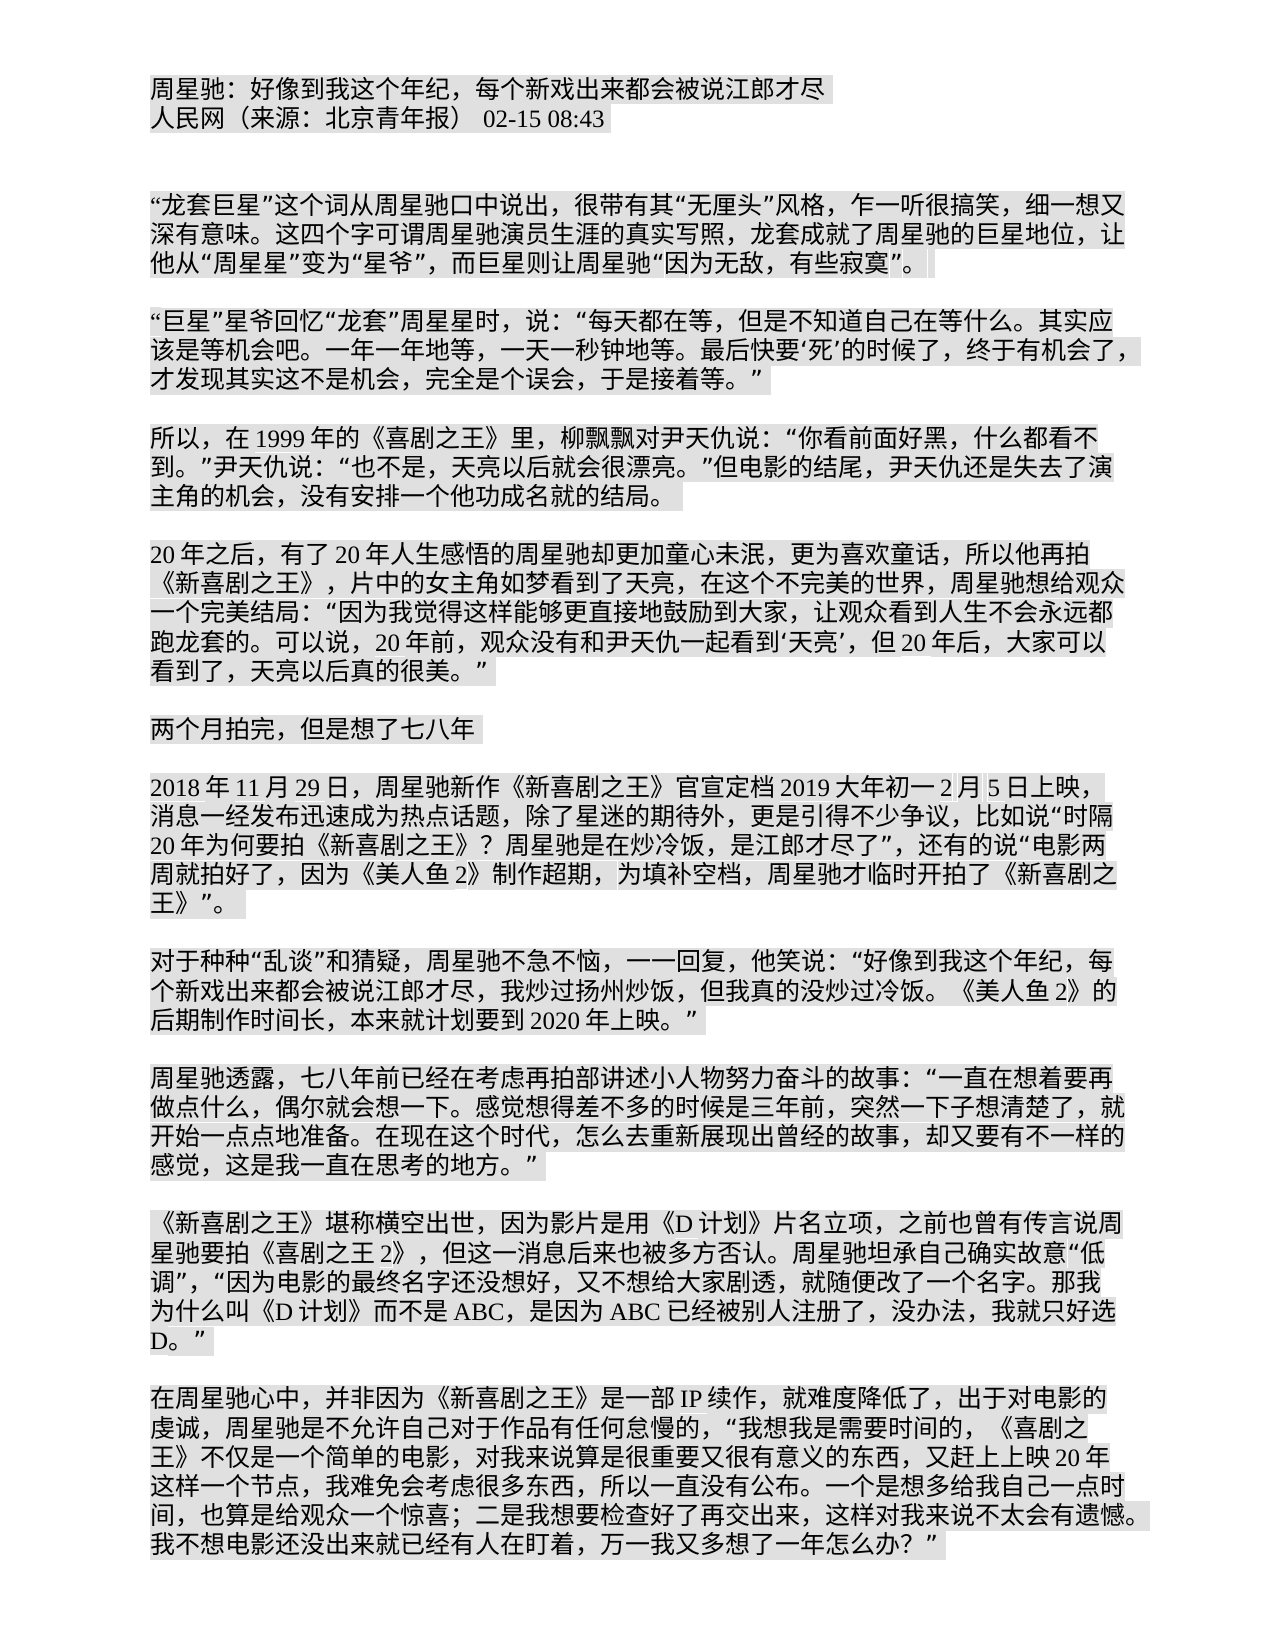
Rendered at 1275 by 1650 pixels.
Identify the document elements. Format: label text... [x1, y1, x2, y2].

text 以前第四台轉到周星馳的電影，我都會轉台跳過，不想將時間虛耗在無厘頭搞笑裡。直到看了長江七號後，驚覺周星馳不簡單。後來的功夫更是讓我驚豔。 春假回頭看了1999年的喜剧之王，期待早點看到高清的新喜剧之王。 --------------- 周星驰：好像到我这个年纪，每个新戏出来都会被说江郎才尽 人民网（来源：北京青年报） 02-15 08:43 “龙套巨星”这个词从周星驰口中说出，很带有其“无厘头”风格，乍一听很搞笑，细一想又深有意味。这四个字可谓周星驰演员生涯的真实写照，龙套成就了周星驰的巨星地位，让他从“周星星”变为“星爷”，而巨星则让周星驰“因为无敌，有些寂寞”。 “巨星”星爷回忆“龙套”周星星时，说：“每天都在等，但是不知道自己在等什么。其实应该是等机会吧。一年一年地等，一天一秒钟地等。最后快要‘死’的时候了，终于有机会了，才发现其实这不是机会，完全是个误会，于是接着等。” 所以，在1999年的《喜剧之王》里，柳飘飘对尹天仇说：“你看前面好黑，什么都看不到。”尹天仇说：“也不是，天亮以后就会很漂亮。”但电影的结尾，尹天仇还是失去了演主角的机会，没有安排一个他功成名就的结局。 20年之后，有了20年人生感悟的周星驰却更加童心未泯，更为喜欢童话，所以他再拍《新喜剧之王》，片中的女主角如梦看到了天亮，在这个不完美的世界，周星驰想给观众一个完美结局：“因为我觉得这样能够更直接地鼓励到大家，让观众看到人生不会永远都跑龙套的。可以说，20年前，观众没有和尹天仇一起看到‘天亮’，但20年后，大家可以看到了，天亮以后真的很美。” 两个月拍完，但是想了七八年 2018年11月29日，周星驰新作《新喜剧之王》官宣定档2019大年初一2月5日上映，消息一经发布迅速成为热点话题，除了星迷的期待外，更是引得不少争议，比如说“时隔20年为何要拍《新喜剧之王》？周星驰是在炒冷饭，是江郎才尽了”，还有的说“电影两周就拍好了，因为《美人鱼2》制作超期，为填补空档，周星驰才临时开拍了《新喜剧之王》”。 对于种种“乱谈”和猜疑，周星驰不急不恼，一一回复，他笑说：“好像到我这个年纪，每个新戏出来都会被说江郎才尽，我炒过扬州炒饭，但我真的没炒过冷饭。《美人鱼2》的后期制作时间长，本来就计划要到2020年上映。” 周星驰透露，七八年前已经在考虑再拍部讲述小人物努力奋斗的故事：“一直在想着要再做点什么，偶尔就会想一下。感觉想得差不多的时候是三年前，突然一下子想清楚了，就开始一点点地准备。在现在这个时代，怎么去重新展现出曾经的故事，却又要有不一样的感觉，这是我一直在思考的地方。” 《新喜剧之王》堪称横空出世，因为影片是用《D计划》片名立项，之前也曾有传言说周星驰要拍《喜剧之王2》，但这一消息后来也被多方否认。周星驰坦承自己确实故意“低调”，“因为电影的最终名字还没想好，又不想给大家剧透，就随便改了一个名字。那我为什么叫《D计划》而不是ABC，是因为ABC已经被别人注册了，没办法，我就只好选D。” 在周星驰心中，并非因为《新喜剧之王》是一部IP续作，就难度降低了，出于对电影的虔诚，周星驰是不允许自己对于作品有任何怠慢的，“我想我是需要时间的，《喜剧之王》不仅是一个简单的电影，对我来说算是很重要又很有意义的东西，又赶上上映20年这样一个节点，我难免会考虑很多东西，所以一直没有公布。一个是想多给我自己一点时间，也算是给观众一个惊喜；二是我想要检查好了再交出来，这样对我来说不太会有遗憾。我不想电影还没出来就已经有人在盯着，万一我又多想了一年怎么办？” 周星驰否认了两周即拍好《新喜剧之王》的说法，“如果真的可以的话，那我也太厉害了。”他介绍《新喜剧之王》用了两个月拍摄，因为电影没有特效，拍起来比较简单，后期制作也不麻烦：“如果从正式剧本开始算，那应该是3年，剧本完成了后，其实拍起来很快，但是我们这次用了不一样的拍摄手法，在这方面花了一些时间。” 每次看到群演，都会联想到自己的经历 和周星驰合作过的演员，尤其是群演、龙套演员都会很心疼他，因为他太辛苦，剧组的事不但事必躬亲，每个演员的戏也都要亲自上阵教，包括群演、龙套，拍《新喜剧之王》时也不例外。 周星驰坦承拍戏确实很累，他因此有时候想成为机器人，“不过，有时候你在做自己喜欢的事情的时候，就不会感觉太累，那种充实的感觉会淡化疲惫。对一部电影来讲，不存在小角色，每个人都是有用的角色。要达到电影的效果，不管是什么戏份的人，他们对最后的影片呈现都会产生影响。可能是我自己表达习惯的原因吧，我觉得演出来更直观一些，我想让演员立刻明白我到底想要哪种感觉。但是在这个过程里，他们也会创造出自己很多不同的东西出来，其实大家是一起在奉献灵感。” 《新喜剧之王》讲述了女主角如梦在龙套生活中遭遇各种打击，但是绝不放弃的故事。周星驰表示，自己“每次看到群演，都会自然而然地联想到自身的经历”。 周星驰电影擅长讲述小人物故事，能用平常视角，而不是高高在上的态度去讲述小人物的生活，则与周星驰的心态有关。虽然做巨星多年，但他每次接受采访时都会说自己还是个小人物，有着普通人的生活，“那些小人物的生活情景并没有离我而去，只不过，我的工作是电影，所以大家都认识我，让我还能继续拍电影，做自己喜欢的事。” 《新喜剧之王》中唯一的明星是王宝强，为什么不多找一些成熟的演员来演？周星驰说因为他希望给更多有热诚、有梦想，一直在努力奋斗的人们机会，发掘更多的人才，“这也是我自己一直在做的事情，我希望不断有年轻的演员出现，让他们受到鼓舞，参与到电影行业中。” 周星驰在电影中常用些剧组工作人员，比如编剧、副导演等，都会披挂上阵成为剧组演员，问及为何会有这一“爱好”，周星驰笑说因为这些人也都有演员梦，而且《新喜剧之王》中有很多戏中戏的故事，很多角色就是拍电影的演职人员，“所以找真实的他们来演，不是更好吗？” 搞笑也需要有很痛苦的经历 《喜剧之王》中，有很多桥段来自周星驰真实的经历，例如片中尹天仇换上神父服装后被杜娟儿一枪打死，但直到杜娟儿解决完所有坏人，尹天仇却还在后面演“内心戏”，急得导演直喊“Cut”。这个片段取材自周星驰在《射雕英雄传》里跑龙套的经历。 片中一只蟑螂蹦到尹天仇扮演的死尸上，可他还是一动不动，这段戏源自于周星驰拍摄电影《九品芝麻官》时的真事。 20年之后，龙套的“待遇”并未提高，《新喜剧之王》中，鄂靖文扮演的如梦，一点也不比尹天仇受的罪少，以至于鄂靖文笑说能被选为女主角，是因为自己“抗打”，跑龙套的种种辛酸，让观众泪目。 龙套时期的周星驰本人，就像尹天仇、如梦一样是剧组不受欢迎的人，因为他们意见太多，太认为“自己是一位演员”。在1983版《射雕英雄传》中，周星驰饰演一名士兵，要被梅超风一掌打死。演前他主动跟副导演商量，“我可不可以用手挡一下，第二掌再死。”副导演眼睛一瞪：“浪费时间!” 在成为巨星之前，周星驰做了六年龙套，看了无数的白眼，吃了无数的苦。因为身高没有优势，他要穿着有七八厘米的内增高为自己找机会，但是别的竞争者也会穿，所以，周星驰依旧没有机会。 周星驰和郑少秋合作拍摄电视剧《大都会》时，一天拍完戏已经很晚了，周星驰却对着电梯口发呆，然后他突然躺倒在电梯门口，旁边的工作人员很诧异，纷纷看着周星驰被电梯不停地撞击着。周星驰说：“如果死在电梯门口，就会产生不停被撞击的神奇效果。”旁边的郑少秋说：“你真是个好演员。真没想到你竟然这么执著。”最终，导演拍板，用了这个镜头。 在《新喜剧之王》路演期间，周星驰还讲述过，自己做龙套期间，有一句台词他回家后觉得说得不好，就坐车回到片场，跟导演请求再拍一次。导演一开始不乐意，周星驰情急之下就下跪求他，最终导演同意让他重拍。 所以，问起周星驰对那些年龙套生涯的最深感受，周星驰说被骂被嘲笑都是家常便饭，“比如我问导演可不可以这样子？导演说，‘算了，都看不见你，走开。’我印象很深的就是每天都在等，但是不知道自己在等什么。其实应该是等机会吧。一年一年地等，一天一秒钟地等。最后快要‘死’的时候了，终于有机会了，才发现其实这不是机会，完全是个误会，于是接着等。” 从龙套生涯起步，成名后却被种种问题所牵制，被批评说是片场的暴君，不懂人情世故，金钱上又锱铢必较等等。多年来，周星驰纠纷不断、非议缠身，但他对于种种批评从来不会回应，孤独地做着自己。 王晶曾经评价说：“周星驰的沧桑和忧郁是从头至尾的，他把所有的笑都留在了银幕上，好像生活中你想看见他笑就得先付钱一样。” 周星驰用喜剧隐藏了他真实的内心，不过，他那看似简单的喜剧并不意味着浅薄，他所制造的每一个笑声其实都酝酿自生活的五味杂陈。周星驰说：“其实，要经历很多很多的痛苦，才能得到一点点笑声。搞笑也需要有很痛苦的经历，那些最悲惨的事情也可以是最搞笑的东西。拍哭戏其实很容易，但要想得到一点点笑声，反而是要经历过很多痛苦才能达到，做喜剧真的很难。” 自己也仍在努力当中 9岁时的周星驰看到电影《唐山大兄》时，突然想做一名演员，“我要成为李小龙这样的功夫明星”。而那时的他，害羞之极，和母亲去外面吃饭，如果有外人在的话，他都会用菜单挡住脸，“我害怕别人看着我，看着我讲话”。 所以妈妈对儿子当明星的“远大志向”，只能回以大笑，可是周星驰却认真了：“如果做人没有梦想，那跟咸鱼有什么区别？” 如今功成名就的周星驰已不再是单纯的电影创作人，他的多元身份致使他无法回到被称作“星仔”的青春年代。资本的力量致使他在做出某些决定之时，再也无法仅仅从创作的角度出发，而需要他具备更大的资本野心和抱负，以此来增强投资者的信心。 在这种多重要求的索取下，周星驰纵然是一个天才，但其个人创造力绽放的过程，也是被严重消耗的过程。除了资本，年龄是另一个折磨天才的可怕原因，周星驰自己也说过，“这些年我的电影越来越少，只想跟大家说一句，对不起，我老了。” 人老了，很多事情就看淡了。所以，周星驰现在拍戏，要承受的、要妥协的也更多。一方面，如他所说：“好像到我这个年纪之后，每个新戏出来都会被说江郎才尽。”而作为“老导演”，他还要适应现在的时代，适应现在的观众：“不仅是电影，整个世界都一直在变，我们必须一直去学习。电影最主要的就是创意，要给观众带来新鲜感，电影对我来说是很重要的工作。我想我还可以给观众一些不一样的东西，每次都会再努力一下。” 周星驰也有不变的东西，那便是“童心未泯”，电影里的孩子气是周星驰的显著标签，《美人鱼》除了一贯的恶搞、无厘头外，温馨的人鱼恋服务于环保的主题，使得影片简单易懂，老少通吃。《西游·降魔篇》里的除魔利器是《儿歌三百首》，《新喜剧之王》里王宝强这个过气明星则男扮女装演起了白雪公主。 仍在努力奋斗的周星驰想在《新喜剧之王》中向人们传递“努力，奋斗”。他还特意选用了陈百强的《疾风》这首老歌作为电影的主题曲，在他低落时，《疾风》曾经给过他很大安慰，周星驰说：“这首歌的歌词很耐人琢磨，需要仔细地感受，比如唱到‘风却没理起始与终，它只知发力去冲’，或者‘如内心有梦便全力追踪，好比天空疾劲野风’，你可以想象出来，一个小人物全力奔跑的画面，这时候响起这首歌作为背景音乐，是不是很合适？这时候‘疾风’也给了追梦的小人物一种力量，就好像拼搏的人都是疾劲野风。” 在周星驰看来，每一个人都是尹天仇，都是在为自己的梦想而努力，“其实人人都可以是自己生活中的主角，任何事情不要害怕失败、困顿或者种种阻力，带着满腔热血去努力，就像疾风一样。正在努力奋斗的年轻人，希望你们都能成为自己人生的喜剧之王。” 而周星驰口中的“王”也绝非是大众理解的王者，而是认真生活、努力追求的小人物，“在他们身上，你可以看到真实、自信、认真甚至是较真，对自己所从事的工作充满热情，遭遇再多困难也不会放弃。不停追求梦想，甚至有一些执著。我自己也是正在努力当中，所以我就希望献给那些在努力奋斗当中的你们，看完之后可以更有自信，更努力。” 《大话西游》中那段经典的城楼戏，那个看似什么都无所谓的至尊宝，一瞬间变成了城楼上的那个夕阳武士，大步走向他爱的女人，用尽全身力气抱上去说：“我这辈子都不会走，我爱你。” 也许，这也是周星驰想对他热爱了一生的电影说的台词。 文/杨逍 供图/微观 [150, 75, 1125, 1560]
